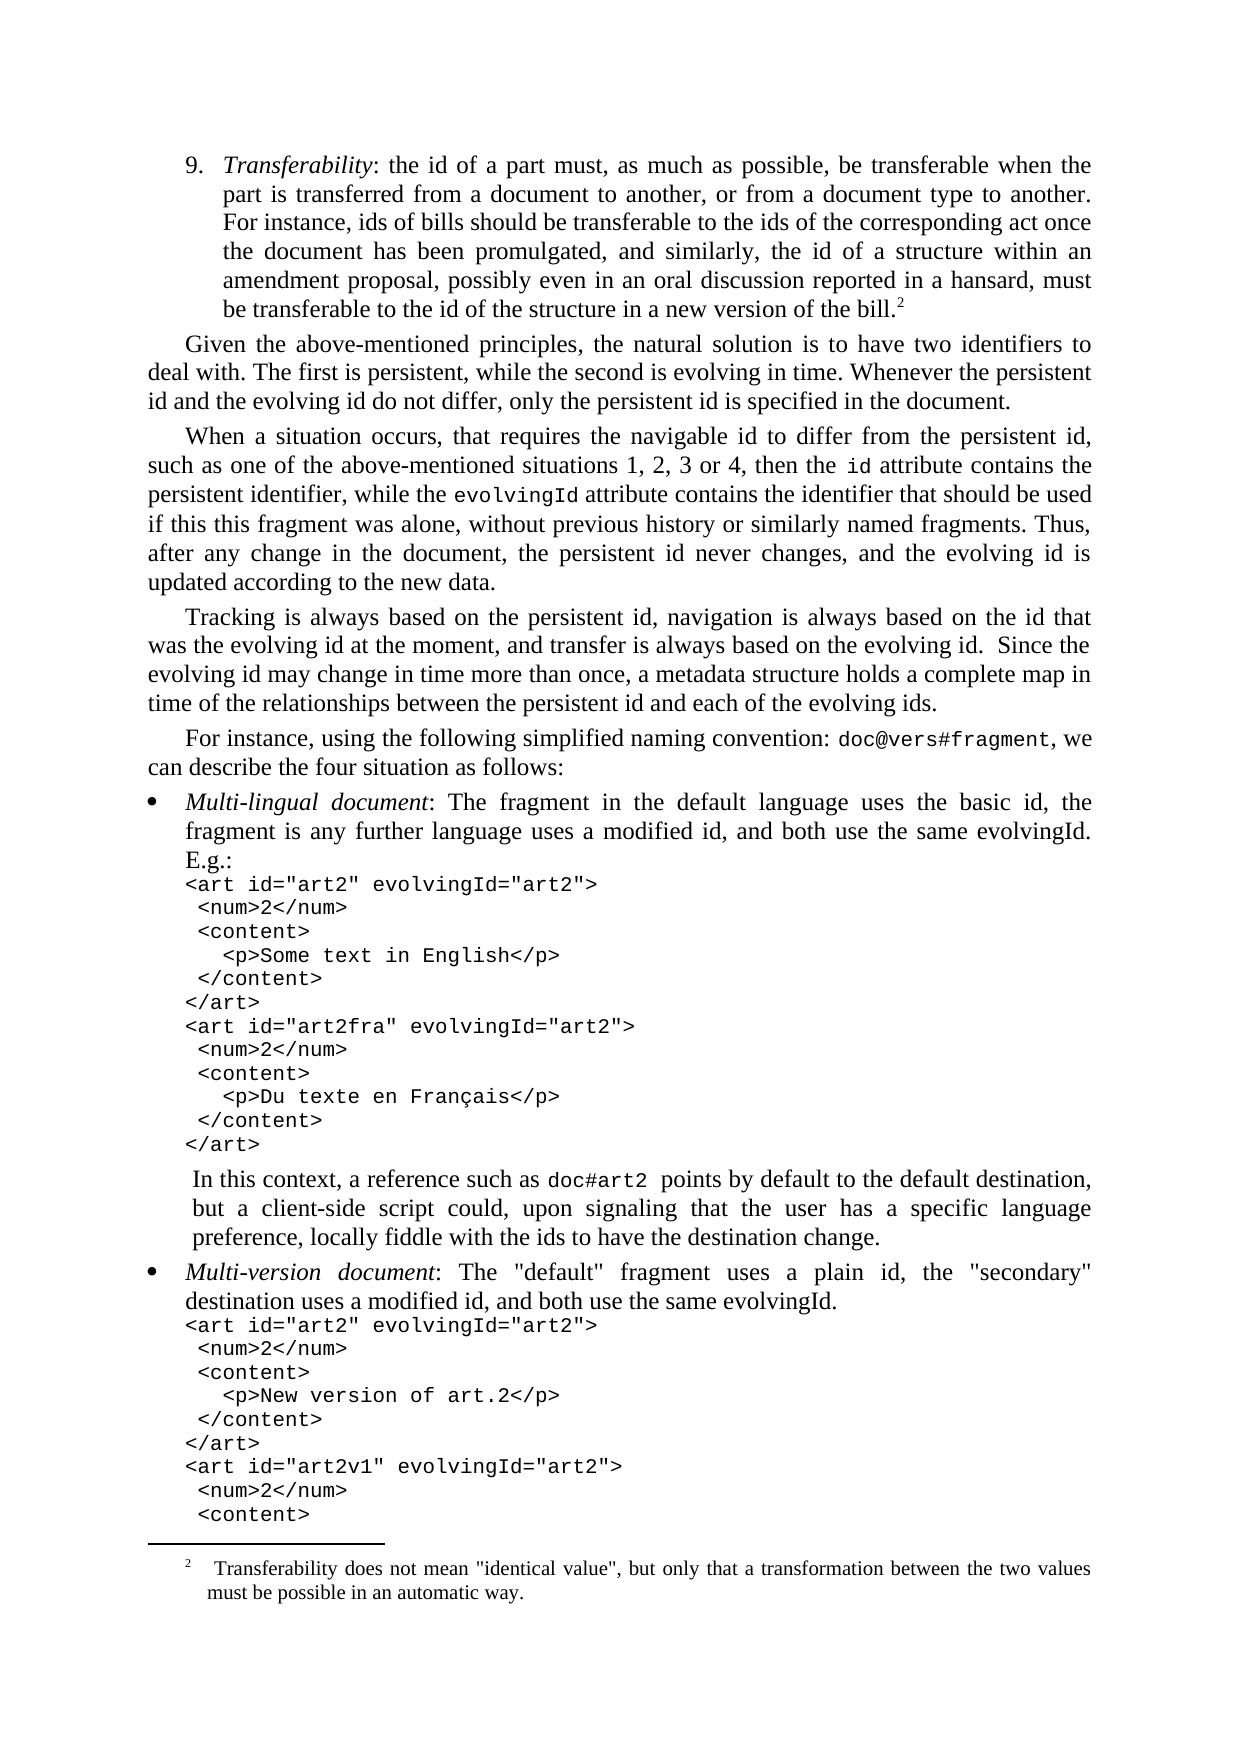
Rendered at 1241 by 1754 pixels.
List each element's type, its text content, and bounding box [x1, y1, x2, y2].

text <p>Du texte en Français</p> [148, 1087, 1092, 1110]
list Multi-lingual document: The fragment in the default language uses the basic id, the fragment is any further language uses a modified id, and both use the same evolvingId. E.g.: [148, 787, 1092, 874]
text <art id="art2v1" evolvingId="art2"> [148, 1456, 1092, 1480]
text Given the above-mentioned principles, the natural solution is to have two identifiers to deal with. The first is persistent, while the second is evolving in time. Whenever the persistent id and the evolving id do not differ, only the persistent id is specified in the document. [148, 329, 1092, 415]
text <num>2</num> [148, 1039, 1092, 1063]
list Multi-version document: The "default" fragment uses a plain id, the "secondary" destination uses a modified id, and both use the same evolvingId. [148, 1257, 1092, 1314]
text <art id="art2" evolvingId="art2"> [148, 1314, 1092, 1338]
text <content> [148, 1063, 1092, 1087]
text In this context, a reference such as doc#art2 points by default to the default destination, but a client-side script could, upon signaling that the user has a specific language preference, locally fiddle with the ids to have the destination change. [148, 1164, 1092, 1251]
text <art id="art2" evolvingId="art2"> [148, 874, 1092, 897]
text <num>2</num> [148, 897, 1092, 921]
text For instance, using the following simplified naming convention: doc@vers#fragment, we can describe the four situation as follows: [148, 723, 1092, 781]
list Transferability does not mean "identical value", but only that a transformation between the two values must be possible in an automatic way. [185, 1556, 1092, 1604]
text </art> [148, 1134, 1092, 1157]
text Tracking is always based on the persistent id, navigation is always based on the id that was the evolving id at the moment, and transfer is always based on the evolving id. Since the evolving id may change in time more than once, a metadata structure holds a complete map in time of the relationships between the persistent id and each of the evolving ids. [148, 602, 1092, 717]
text <p>New version of art.2</p> [148, 1386, 1092, 1409]
text </art> [148, 992, 1092, 1016]
text </art> [148, 1433, 1092, 1456]
text <p>Some text in English</p> [148, 945, 1092, 968]
text </content> [148, 1409, 1092, 1433]
text <num>2</num> [148, 1480, 1092, 1504]
text <content> [148, 1362, 1092, 1386]
text <content> [148, 921, 1092, 945]
text </content> [148, 1110, 1092, 1134]
text <art id="art2fra" evolvingId="art2"> [148, 1016, 1092, 1039]
list Transferability: the id of a part must, as much as possible, be transferable when the part is transferred from a document to another, or from a document type to another. For instance, ids of bills should be transferable to the ids of the corresponding act once the document has been promulgated, and similarly, the id of a structure within an amendment proposal, possibly even in an oral discussion reported in a hansard, must be transferable to the id of the structure in a new version of the bill. [185, 150, 1092, 322]
text When a situation occurs, that requires the navigable id to differ from the persistent id, such as one of the above-mentioned situations 1, 2, 3 or 4, then the id attribute contains the persistent identifier, while the evolvingId attribute contains the identifier that should be used if this this fragment was alone, without previous history or similarly named fragments. Thus, after any change in the document, the persistent id never changes, and the evolving id is updated according to the new data. [148, 421, 1092, 595]
text <num>2</num> [148, 1338, 1092, 1362]
text </content> [148, 968, 1092, 992]
text <content> [148, 1504, 1092, 1527]
